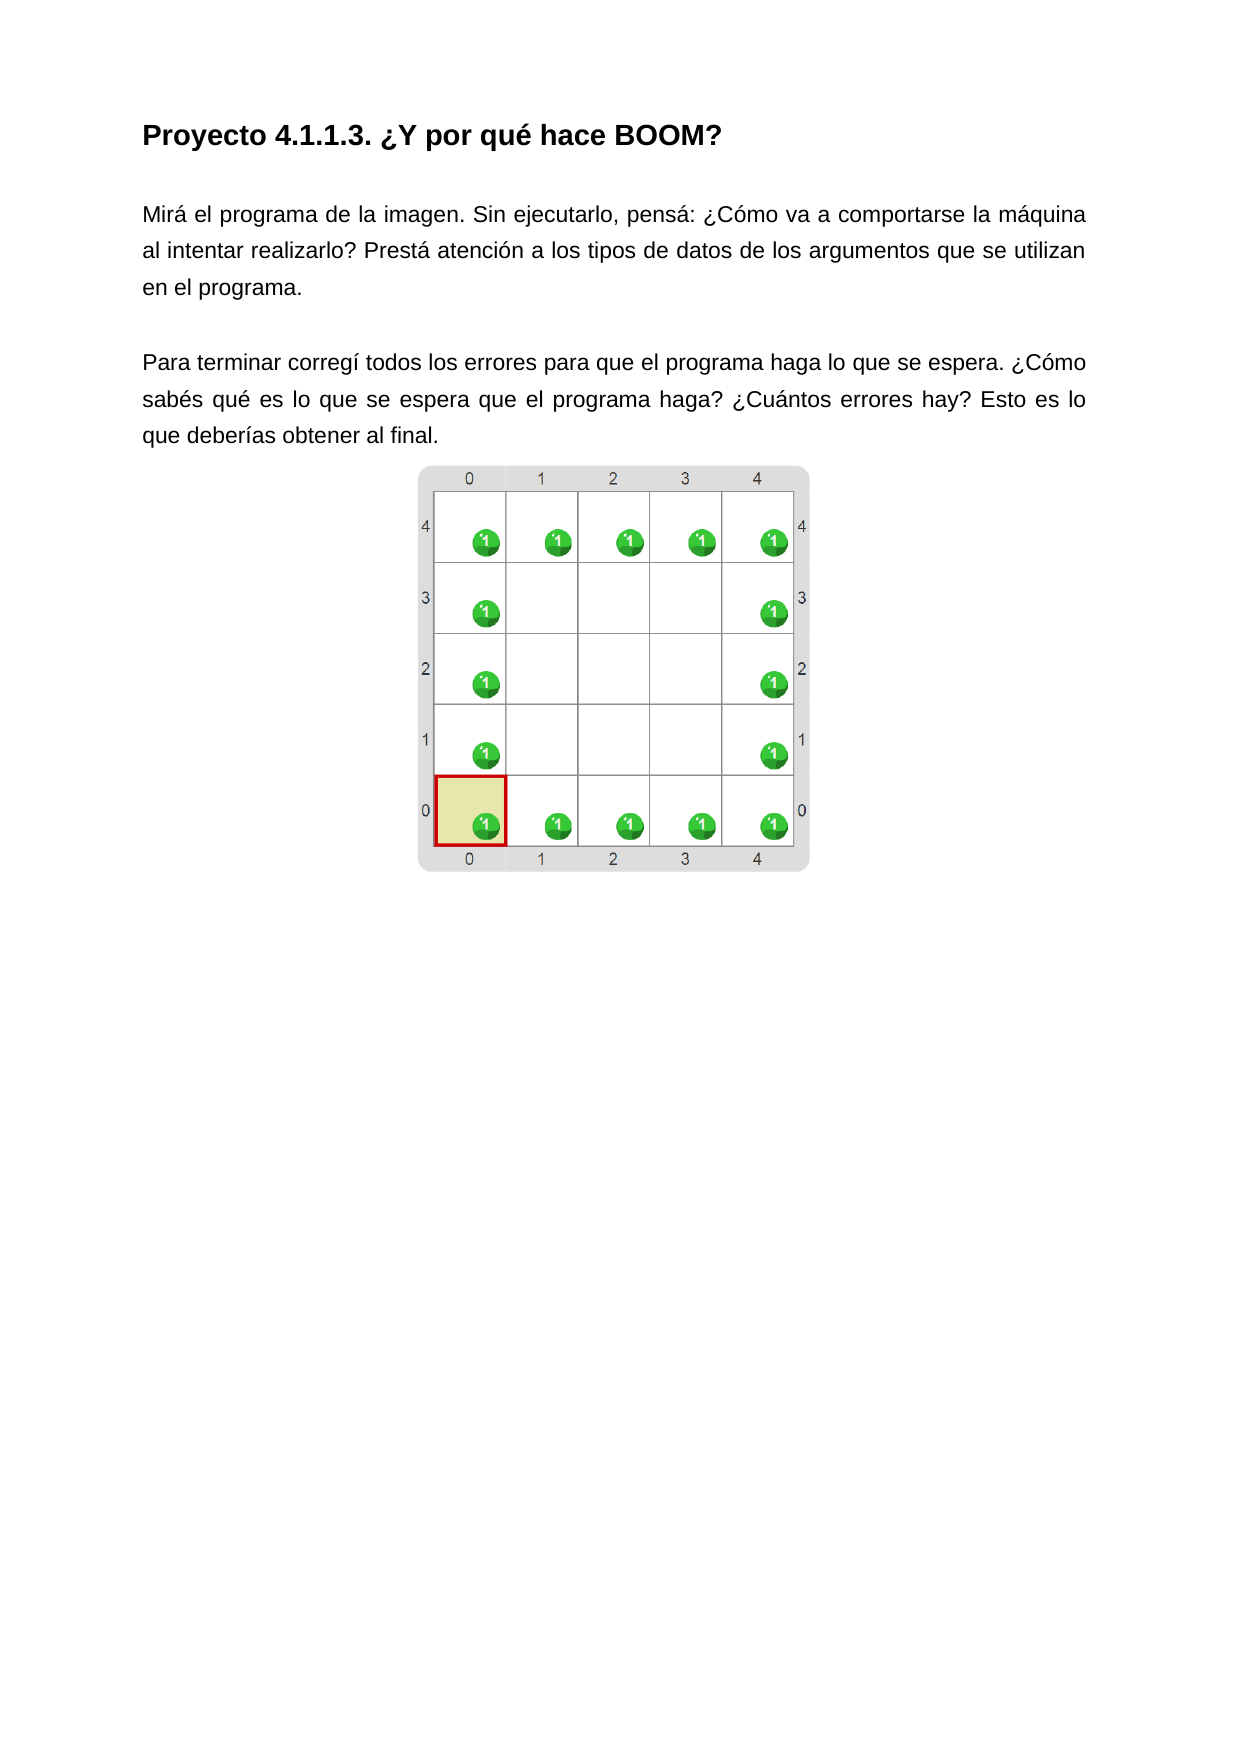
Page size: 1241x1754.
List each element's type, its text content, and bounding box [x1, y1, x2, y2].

text Proyecto 4.1.1.3. ¿Y por qué hace BOOM? [142, 118, 1087, 152]
picture [412, 458, 817, 879]
text Para terminar corregí todos los errores para que el programa haga lo que se espera. ¿Cómo sabés qué es lo que se espera que el programa haga? ¿Cuántos errores hay? Esto es lo que deberías obtener al final. [142, 349, 1087, 448]
text Mirá el programa de la imagen. Sin ejecutarlo, pensá: ¿Cómo va a comportarse la máquina al intentar realizarlo? Prestá atención a los tipos de datos de los argumentos que se utilizan en el programa. [142, 201, 1087, 300]
